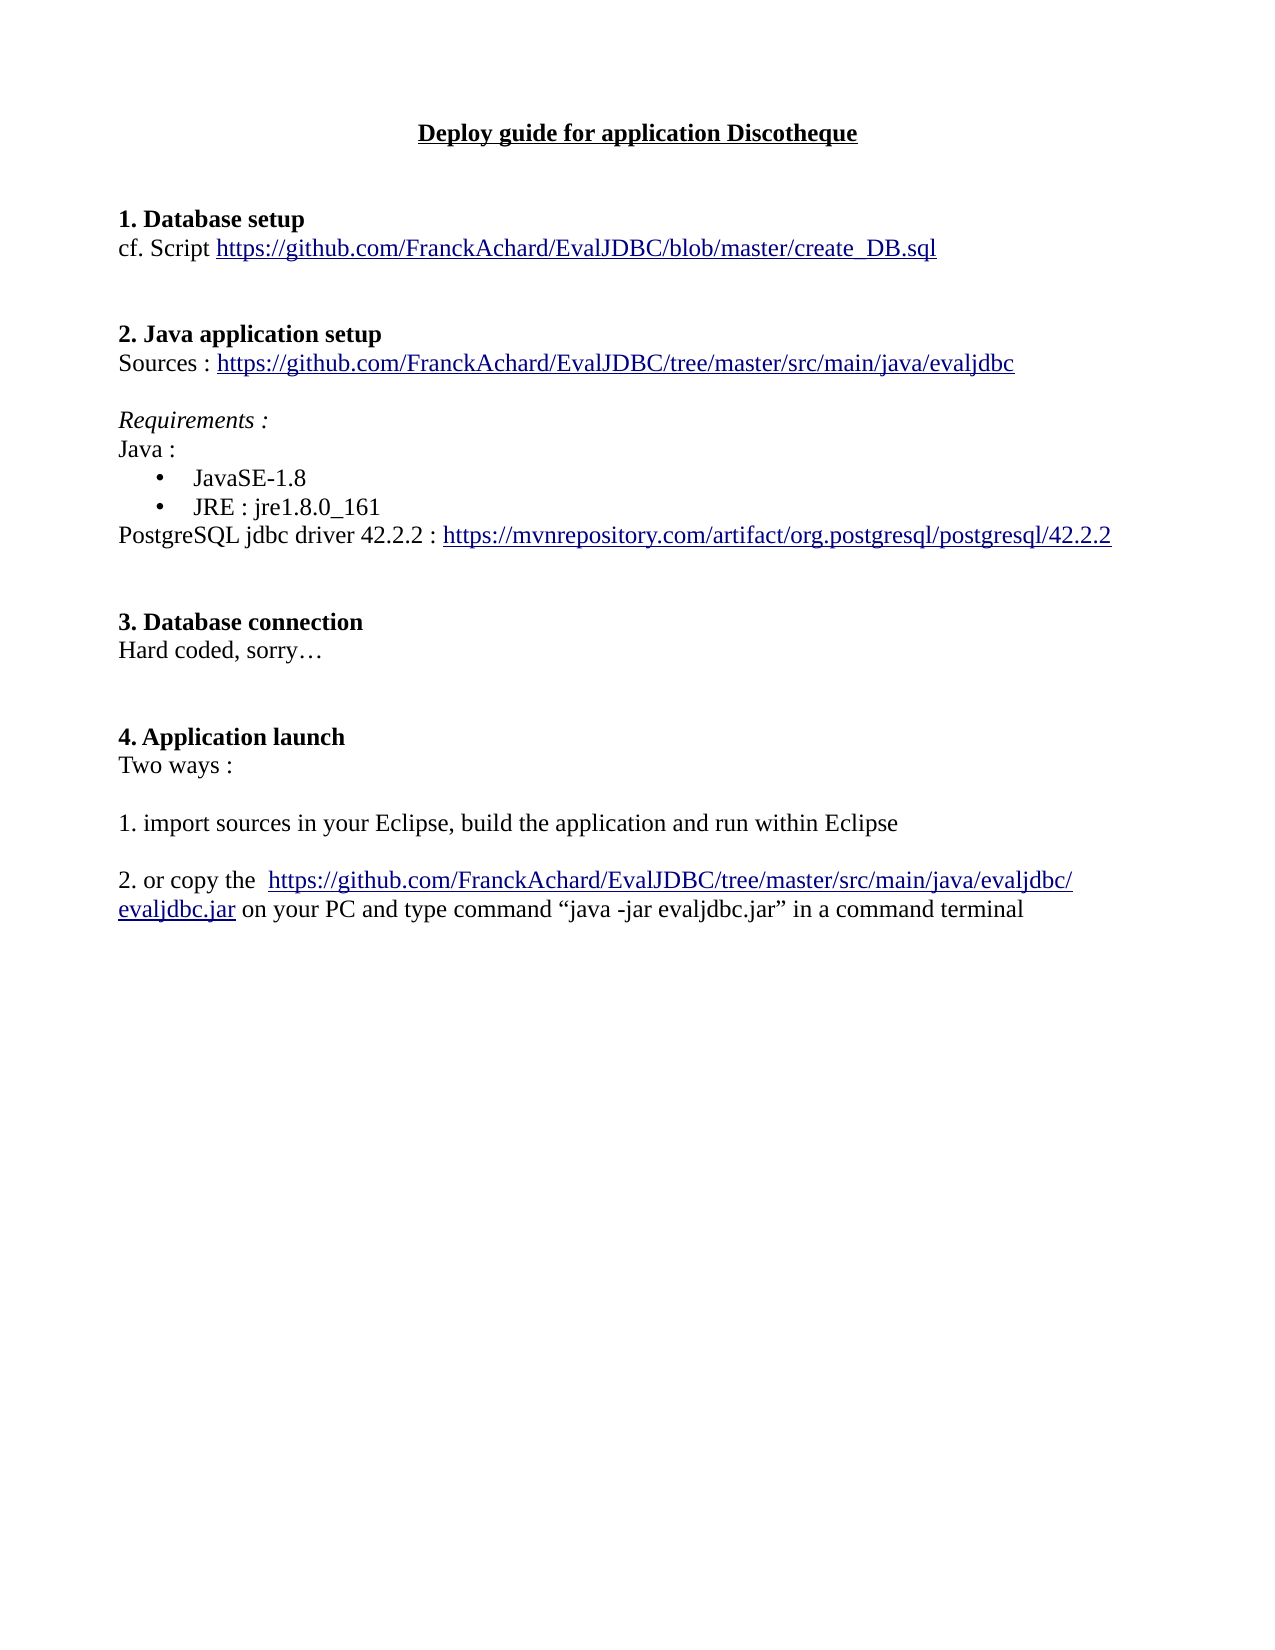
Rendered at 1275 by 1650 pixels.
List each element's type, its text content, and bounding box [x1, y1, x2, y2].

text cf. Script https://github.com/FranckAchard/EvalJDBC/blob/master/create_DB.sql [118, 233, 1157, 262]
text Hard coded, sorry… [118, 636, 1157, 664]
text 3. Database connection [118, 607, 1157, 636]
text Requirements : [118, 406, 1157, 434]
text Two ways : [118, 751, 1157, 779]
text 1. Database setup [118, 204, 1157, 233]
text Deploy guide for application Discotheque [118, 118, 1157, 147]
text 1. import sources in your Eclipse, build the application and run within Eclipse [118, 808, 1157, 837]
list JRE : jre1.8.0_161 [156, 492, 1157, 521]
text 2. Java application setup [118, 319, 1157, 348]
text 2. or copy the https://github.com/FranckAchard/EvalJDBC/tree/master/src/main/java/evaljdbc/evaljdbc.jar on your PC and type command “java -jar evaljdbc.jar” in a command terminal [118, 866, 1157, 923]
text 4. Application launch [118, 722, 1157, 751]
text PostgreSQL jdbc driver 42.2.2 : https://mvnrepository.com/artifact/org.postgresql/postgresql/42.2.2 [118, 521, 1157, 549]
text Java : [118, 434, 1157, 463]
text Sources : https://github.com/FranckAchard/EvalJDBC/tree/master/src/main/java/evaljdbc [118, 348, 1157, 377]
list JavaSE-1.8 [156, 463, 1157, 492]
